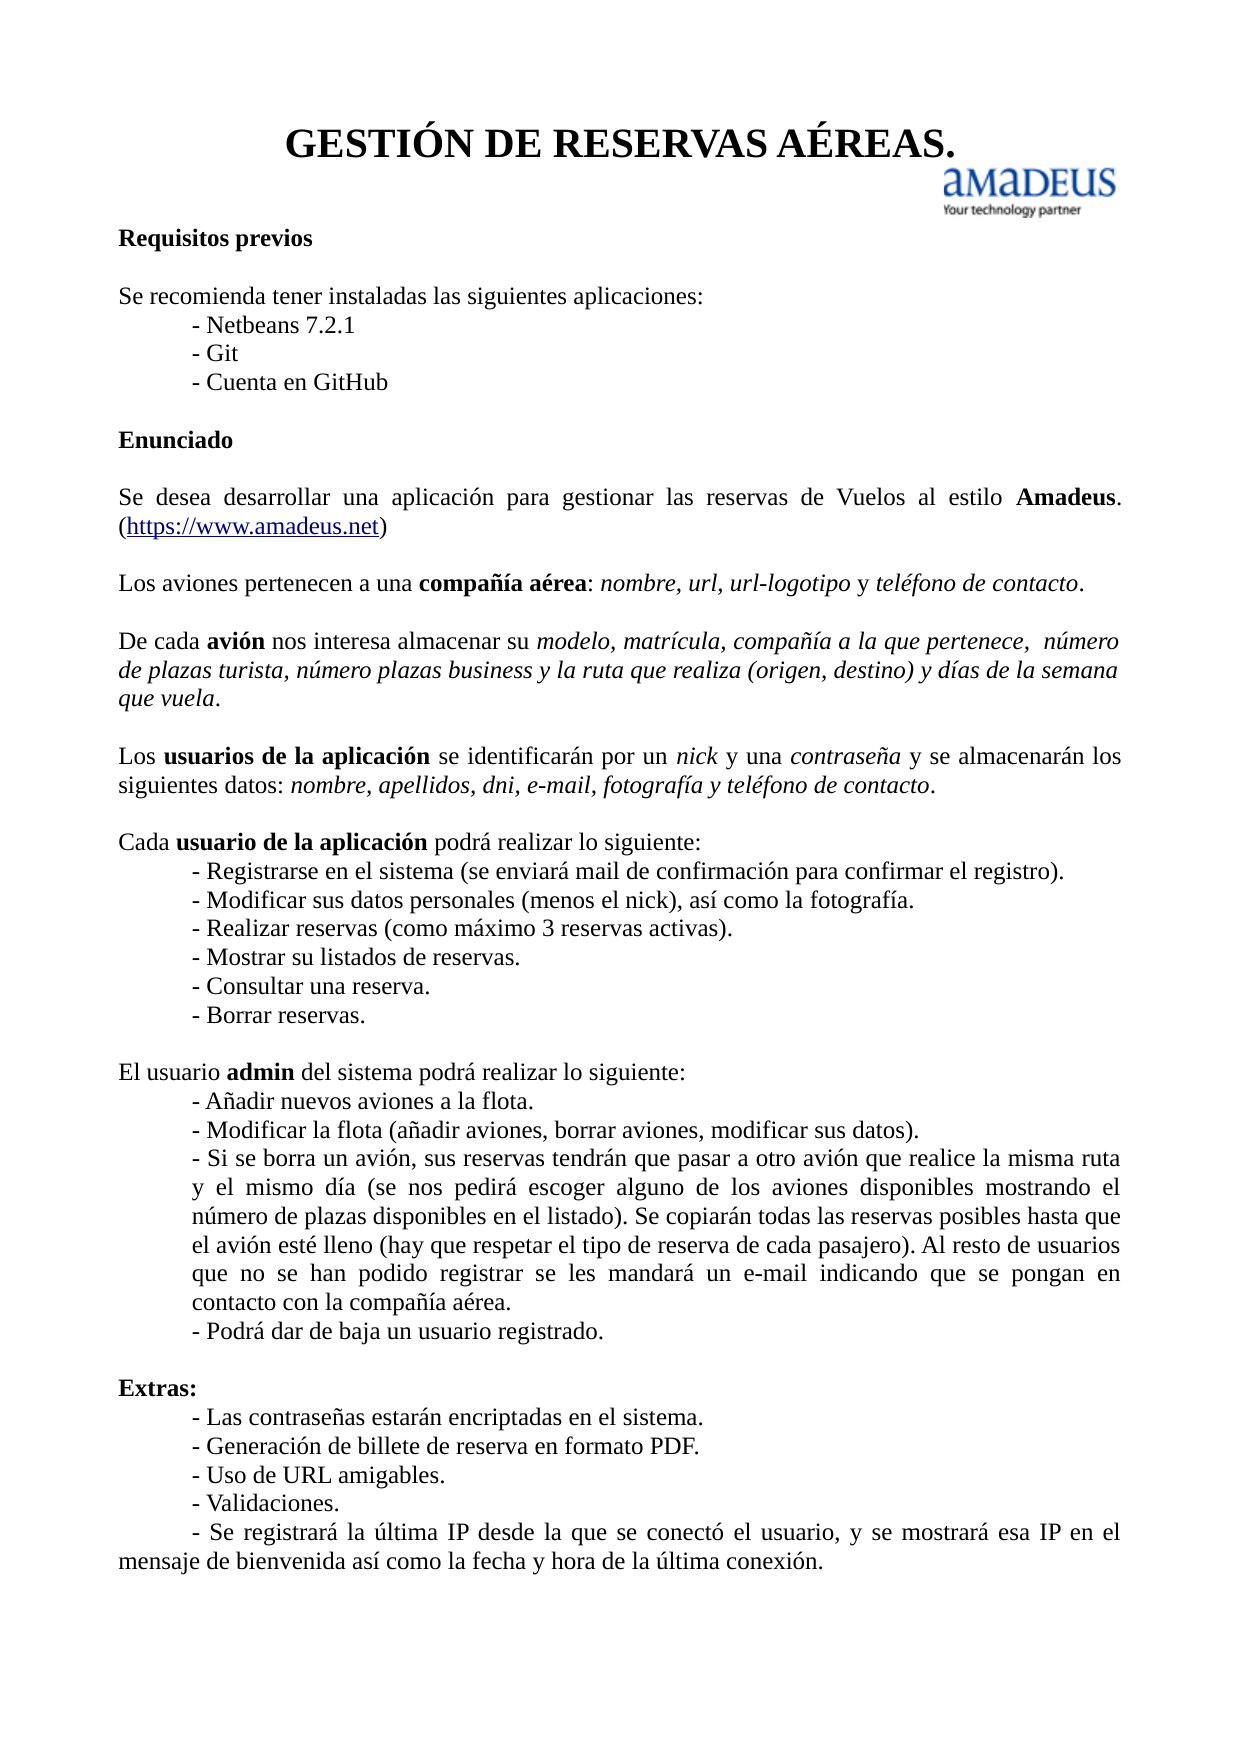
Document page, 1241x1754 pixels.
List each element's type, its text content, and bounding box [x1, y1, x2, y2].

text - Modificar la flota (añadir aviones, borrar aviones, modificar sus datos). [118, 1115, 1122, 1143]
text - Borrar reservas. [118, 1000, 1122, 1028]
text - Uso de URL amigables. [118, 1460, 1122, 1488]
text Enunciado [118, 425, 1122, 453]
text - Git [192, 338, 1122, 367]
text - Las contraseñas estarán encriptadas en el sistema. [118, 1402, 1122, 1431]
text - Realizar reservas (como máximo 3 reservas activas). [118, 913, 1122, 942]
text - Cuenta en GitHub [192, 367, 1122, 396]
text - Se registrará la última IP desde la que se conectó el usuario, y se mostrará esa IP en el mensaje de bienvenida así como la fecha y hora de la última conexión. [118, 1517, 1122, 1575]
text - Consultar una reserva. [118, 971, 1122, 1000]
text - Registrarse en el sistema (se enviará mail de confirmación para confirmar el registro). [118, 856, 1122, 885]
text GESTIÓN DE RESERVAS AÉREAS. [118, 118, 1122, 166]
text Los aviones pertenecen a una compañía aérea: nombre, url, url-logotipo y teléfono de contacto. [118, 568, 1122, 597]
text De cada avión nos interesa almacenar su modelo, matrícula, compañía a la que pertenece, número de plazas turista, número plazas business y la ruta que realiza (origen, destino) y días de la semana que vuela. [118, 626, 1122, 712]
text - Si se borra un avión, sus reservas tendrán que pasar a otro avión que realice la misma ruta y el mismo día (se nos pedirá escoger alguno de los aviones disponibles mostrando el número de plazas disponibles en el listado). Se copiarán todas las reservas posibles hasta que el avión esté lleno (hay que respetar el tipo de reserva de cada pasajero). Al resto de usuarios que no se han podido registrar se les mandará un e-mail indicando que se pongan en contacto con la compañía aérea. [192, 1143, 1122, 1316]
text - Añadir nuevos aviones a la flota. [118, 1086, 1122, 1115]
text Se desea desarrollar una aplicación para gestionar las reservas de Vuelos al estilo Amadeus. (https://www.amadeus.net) [118, 482, 1122, 540]
text - Netbeans 7.2.1 [192, 310, 1122, 338]
text Se recomienda tener instaladas las siguientes aplicaciones: [118, 281, 1122, 310]
text El usuario admin del sistema podrá realizar lo siguiente: [118, 1057, 1122, 1086]
text Requisitos previos [118, 223, 1122, 252]
text Extras: [118, 1373, 1122, 1402]
text - Mostrar su listados de reservas. [118, 942, 1122, 971]
text - Podrá dar de baja un usuario registrado. [118, 1316, 1122, 1345]
text - Generación de billete de reserva en formato PDF. [118, 1431, 1122, 1460]
text - Validaciones. [118, 1488, 1122, 1517]
text - Modificar sus datos personales (menos el nick), así como la fotografía. [118, 885, 1122, 913]
text Los usuarios de la aplicación se identificarán por un nick y una contraseña y se almacenarán los siguientes datos: nombre, apellidos, dni, e-mail, fotografía y teléfono de contacto. [118, 741, 1122, 798]
picture [943, 166, 1122, 218]
text Cada usuario de la aplicación podrá realizar lo siguiente: [118, 827, 1122, 856]
